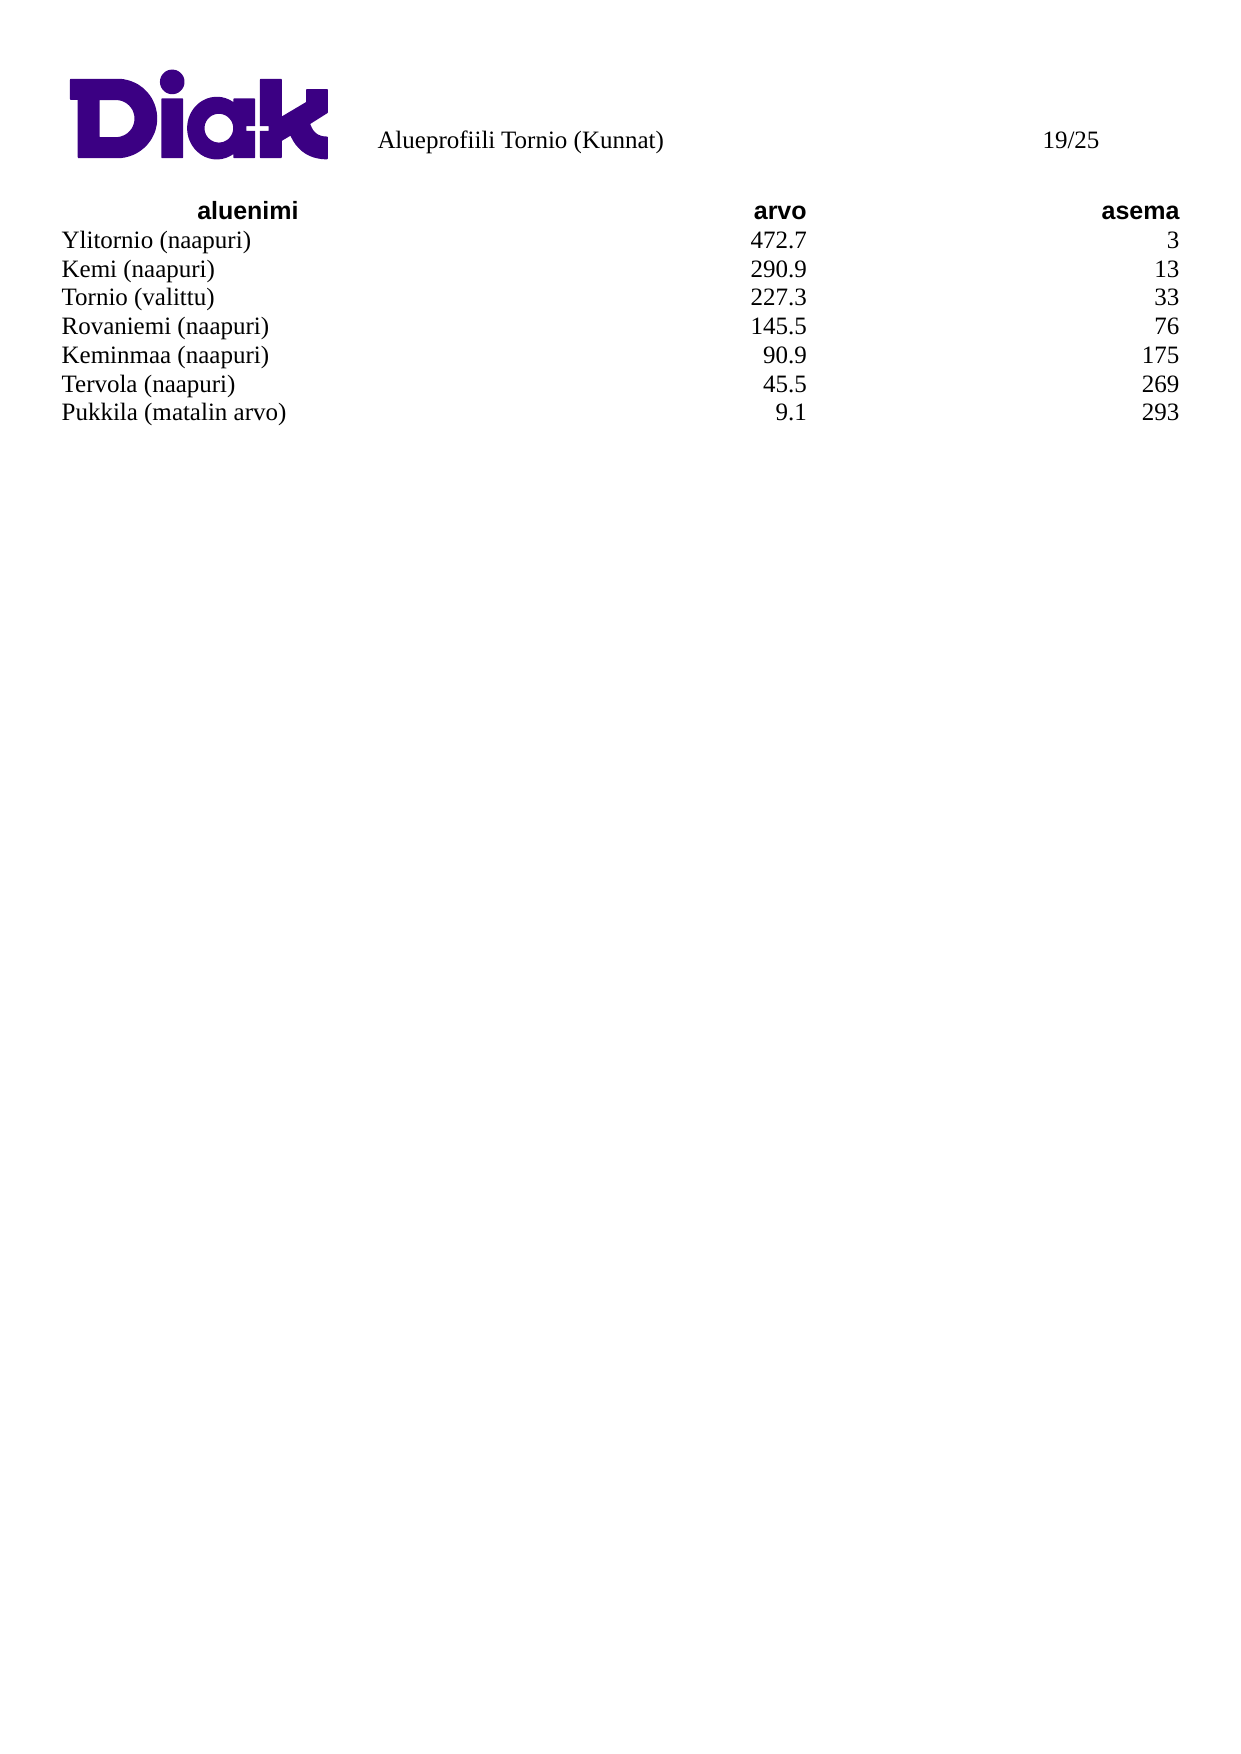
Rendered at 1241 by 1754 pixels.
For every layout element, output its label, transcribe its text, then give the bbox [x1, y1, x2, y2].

table_cell 33 [806, 283, 1179, 311]
table_cell 76 [806, 311, 1179, 340]
table_cell 145.5 [434, 311, 806, 340]
table_cell 3 [806, 225, 1179, 254]
table_cell 472.7 [434, 225, 806, 254]
table_cell 13 [806, 254, 1179, 282]
table_cell Rovaniemi (naapuri) [61, 311, 434, 340]
table_cell 90.9 [434, 340, 806, 369]
table_header asema [806, 196, 1179, 225]
table_cell Ylitornio (naapuri) [61, 225, 434, 254]
table_cell 175 [806, 340, 1179, 369]
table_cell 9.1 [434, 398, 806, 426]
table_cell Kemi (naapuri) [61, 254, 434, 282]
table_cell 269 [806, 369, 1179, 397]
table_cell Keminmaa (naapuri) [61, 340, 434, 369]
table_cell 293 [806, 398, 1179, 426]
table_header arvo [434, 196, 806, 225]
table_cell Tornio (valittu) [61, 283, 434, 311]
table_cell Tervola (naapuri) [61, 369, 434, 397]
table_cell Pukkila (matalin arvo) [61, 398, 434, 426]
table_cell 290.9 [434, 254, 806, 282]
table_header aluenimi [61, 196, 434, 225]
table_cell 45.5 [434, 369, 806, 397]
table_cell 227.3 [434, 283, 806, 311]
